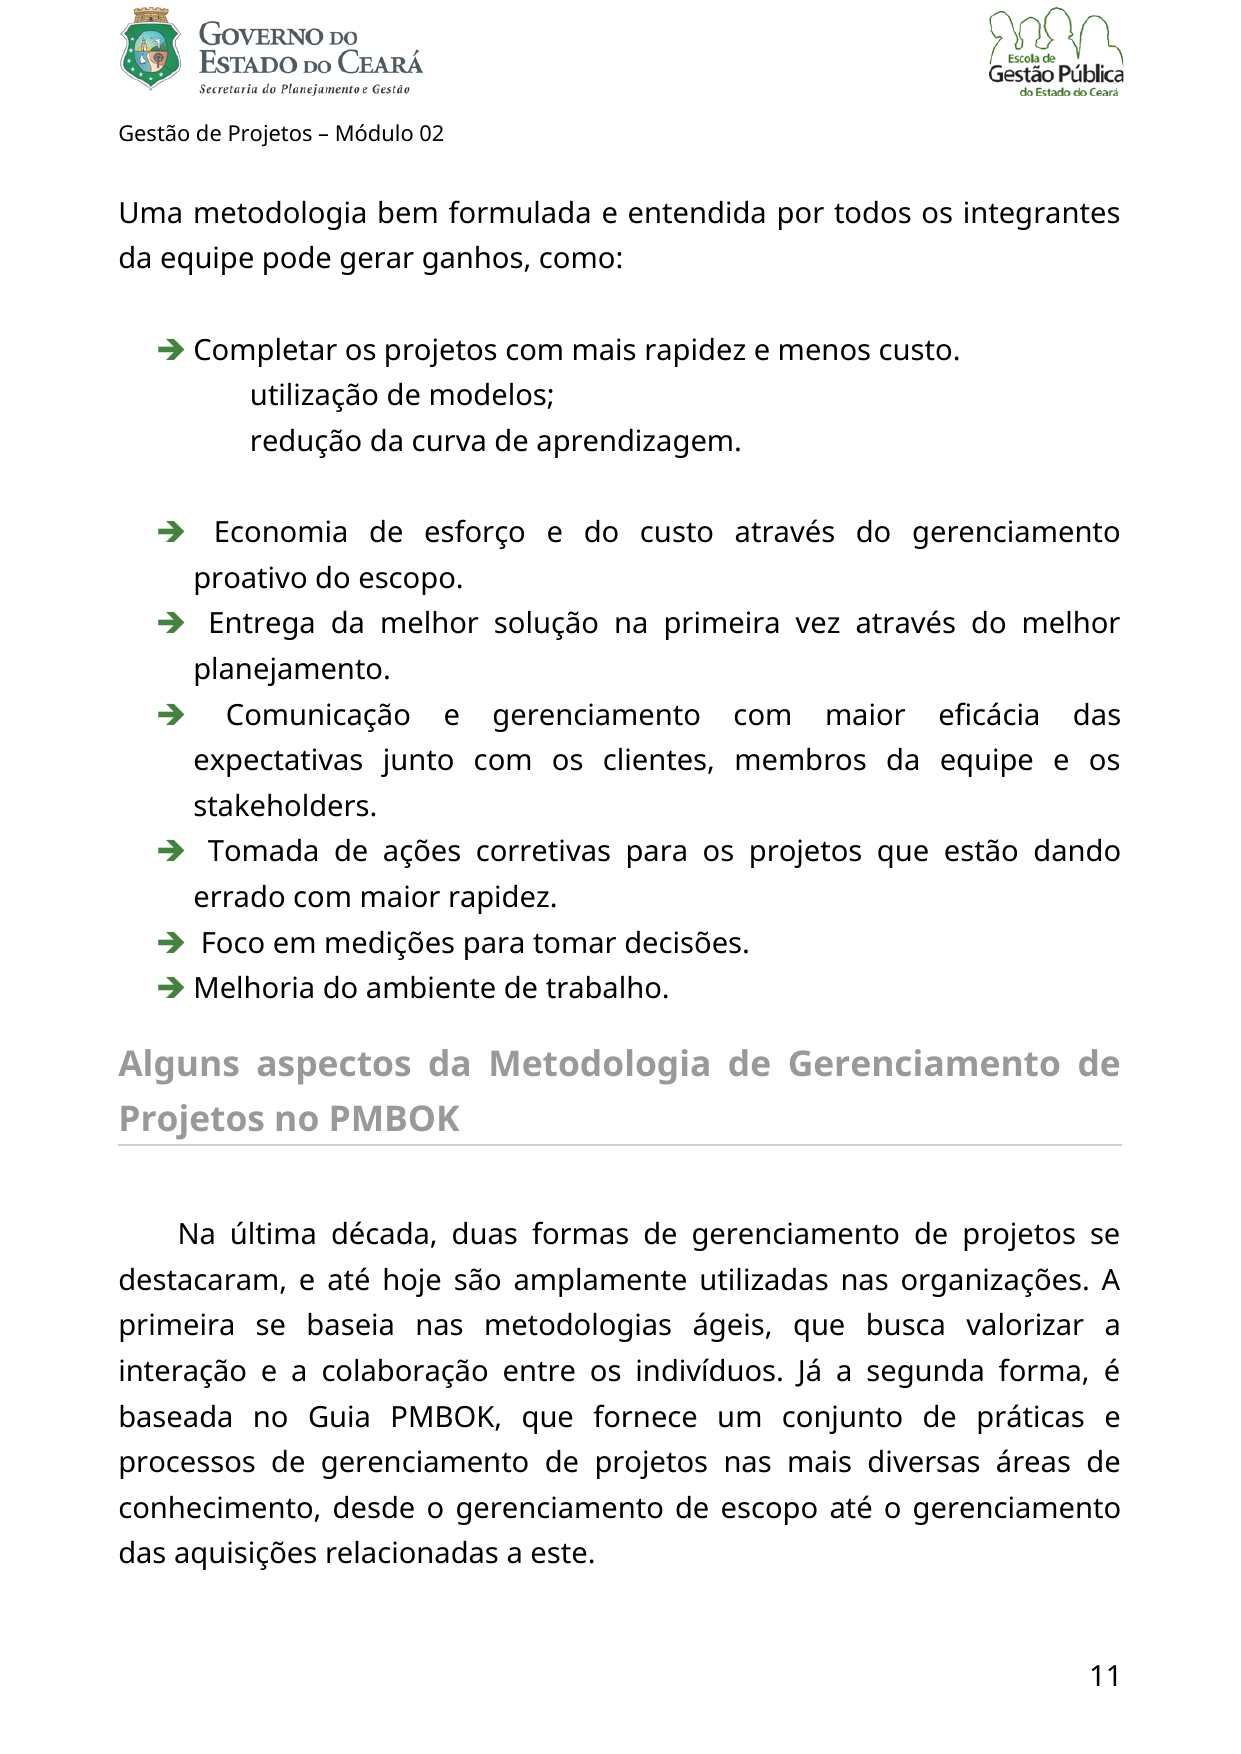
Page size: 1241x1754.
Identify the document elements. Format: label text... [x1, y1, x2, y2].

text Uma metodologia bem formulada e entendida por todos os integrantes da equipe pode gerar ganhos, como: [118, 192, 1122, 277]
picture [120, 7, 1124, 96]
list Melhoria do ambiente de trabalho. [156, 968, 1122, 1007]
list Tomada de ações corretivas para os projetos que estão dando errado com maior rapidez. [156, 831, 1122, 916]
list utilização de modelos; [204, 374, 1122, 414]
list Entrega da melhor solução na primeira vez através do melhor planejamento. [156, 603, 1122, 688]
list Foco em medições para tomar decisões. [156, 922, 1122, 962]
list Completar os projetos com mais rapidez e menos custo. [156, 329, 1122, 368]
list redução da curva de aprendizagem. [204, 420, 1122, 460]
text Na última década, duas formas de gerenciamento de projetos se destacaram, e até hoje são amplamente utilizadas nas organizações. A primeira se baseia nas metodologias ágeis, que busca valorizar a interação e a colaboração entre os indivíduos. Já a segunda forma, é baseada no Guia PMBOK, que fornece um conjunto de práticas e processos de gerenciamento de projetos nas mais diversas áreas de conhecimento, desde o gerenciamento de escopo até o gerenciamento das aquisições relacionadas a este. [118, 1213, 1122, 1572]
list Comunicação e gerenciamento com maior eficácia das expectativas junto com os clientes, membros da equipe e os stakeholders. [156, 694, 1122, 825]
list Economia de esforço e do custo através do gerenciamento proativo do escopo. [156, 511, 1122, 597]
subtitle Alguns aspectos da Metodologia de Gerenciamento de Projetos no PMBOK [118, 1038, 1122, 1144]
